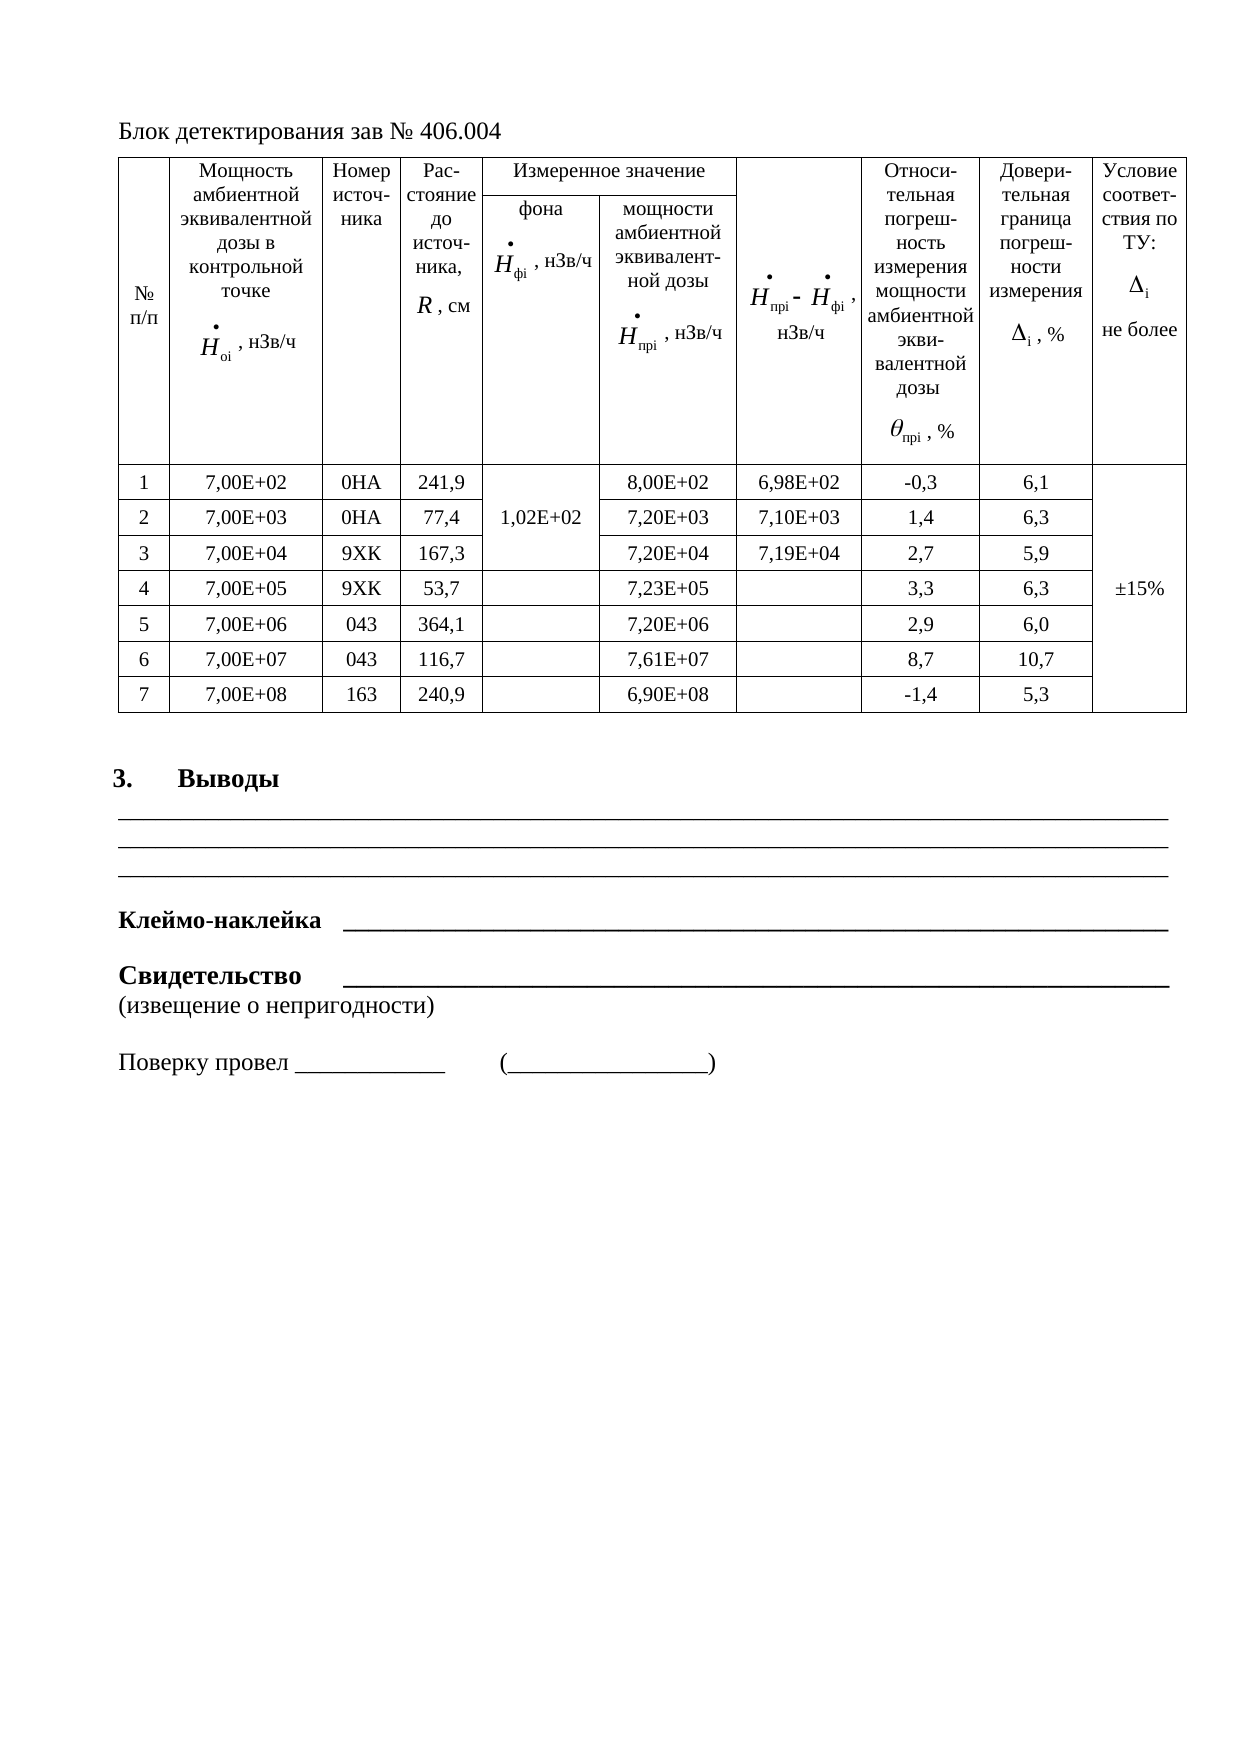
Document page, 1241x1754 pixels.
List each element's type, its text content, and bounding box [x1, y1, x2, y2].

table_cell 043 [323, 606, 400, 641]
table_header Измеренное значение [483, 158, 736, 195]
subtitle Свидетельство _____________________________________________________________ [118, 959, 1194, 990]
table_cell 3 [119, 536, 169, 570]
table_cell 7,00E+07 [170, 642, 322, 676]
table_cell -0,3 [862, 465, 979, 499]
table_cell 7,00E+04 [170, 536, 322, 570]
table_cell 7 [119, 677, 169, 712]
table_cell 9ХК [323, 536, 400, 570]
text (извещение о непригодности) [118, 990, 1194, 1019]
table_cell 6,3 [980, 571, 1092, 605]
table_cell 240,9 [401, 677, 482, 712]
table_cell 53,7 [401, 571, 482, 605]
table_cell 116,7 [401, 642, 482, 676]
table_cell 0НА [323, 465, 400, 499]
table_cell 7,00E+02 [170, 465, 322, 499]
table_cell 1,02E+02 [483, 465, 599, 570]
table_cell 5,3 [980, 677, 1092, 712]
table_cell 9ХК [323, 571, 400, 605]
subtitle 3. Выводы [112, 763, 1194, 794]
table_cell [483, 571, 599, 605]
table_cell 8,7 [862, 642, 979, 676]
text ____________________________________________________________________________________ [118, 851, 1194, 880]
table_cell мощности амбиентной эквивалент-ной дозы , нЗв/ч [600, 196, 736, 464]
table_cell 7,10E+03 [737, 500, 861, 534]
table_cell [483, 677, 599, 712]
table_header Относи-тельная погреш-ность измерения мощности амбиентной экви-валентной дозы , % [862, 158, 979, 464]
table_header Мощность амбиентной эквивалентной дозы в контрольной точке , нЗв/ч [170, 158, 322, 464]
table_cell 364,1 [401, 606, 482, 641]
table_cell [483, 642, 599, 676]
table_cell 7,61E+07 [600, 642, 736, 676]
table_cell 6,1 [980, 465, 1092, 499]
table_cell 4 [119, 571, 169, 605]
table_header Рас-стояние до источ-ника, , см [401, 158, 482, 464]
table_cell 7,00E+05 [170, 571, 322, 605]
table_cell 2,7 [862, 536, 979, 570]
table_cell 7,19E+04 [737, 536, 861, 570]
table_cell [483, 606, 599, 641]
table_cell -1,4 [862, 677, 979, 712]
text ____________________________________________________________________________________ [118, 794, 1194, 822]
table_cell 10,7 [980, 642, 1092, 676]
table_cell 7,20E+06 [600, 606, 736, 641]
table_cell 3,3 [862, 571, 979, 605]
table_cell 7,20E+03 [600, 500, 736, 534]
table_cell [737, 677, 861, 712]
table_cell 167,3 [401, 536, 482, 570]
table_cell фона , нЗв/ч [483, 196, 599, 464]
table_cell 7,00E+03 [170, 500, 322, 534]
table_cell 7,00E+08 [170, 677, 322, 712]
table_cell 1 [119, 465, 169, 499]
table_cell 241,9 [401, 465, 482, 499]
table_cell 6,98E+02 [737, 465, 861, 499]
text Поверку провел ____________ (________________) [118, 1047, 1194, 1076]
table_cell 1,4 [862, 500, 979, 534]
table_cell 2 [119, 500, 169, 534]
table_cell [737, 571, 861, 605]
text Блок детектирования зав № 406.004 [118, 116, 1194, 144]
table_cell 2,9 [862, 606, 979, 641]
table_cell 5,9 [980, 536, 1092, 570]
table_cell ±15% [1093, 465, 1186, 712]
table_cell 6,3 [980, 500, 1092, 534]
table_cell 6,90E+08 [600, 677, 736, 712]
table_cell [737, 606, 861, 641]
table_cell 77,4 [401, 500, 482, 534]
table_cell 8,00E+02 [600, 465, 736, 499]
table_cell 7,23E+05 [600, 571, 736, 605]
table_header Номер источ-ника [323, 158, 400, 464]
table_cell 043 [323, 642, 400, 676]
table_cell 6 [119, 642, 169, 676]
table_header , нЗв/ч [737, 158, 861, 464]
subtitle Клеймо-наклейка __________________________________________________________________ [118, 905, 1194, 934]
table_cell 7,20E+04 [600, 536, 736, 570]
table_header Условие соответ-ствия по ТУ: не более [1093, 158, 1186, 464]
table_cell 6,0 [980, 606, 1092, 641]
table_cell [737, 642, 861, 676]
table_header Довери-тельная граница погреш-ности измерения , % [980, 158, 1092, 464]
table_header № п/п [119, 158, 169, 464]
table_cell 5 [119, 606, 169, 641]
table_cell 7,00E+06 [170, 606, 322, 641]
table_cell 0НА [323, 500, 400, 534]
table_cell 163 [323, 677, 400, 712]
text ____________________________________________________________________________________ [118, 822, 1194, 851]
